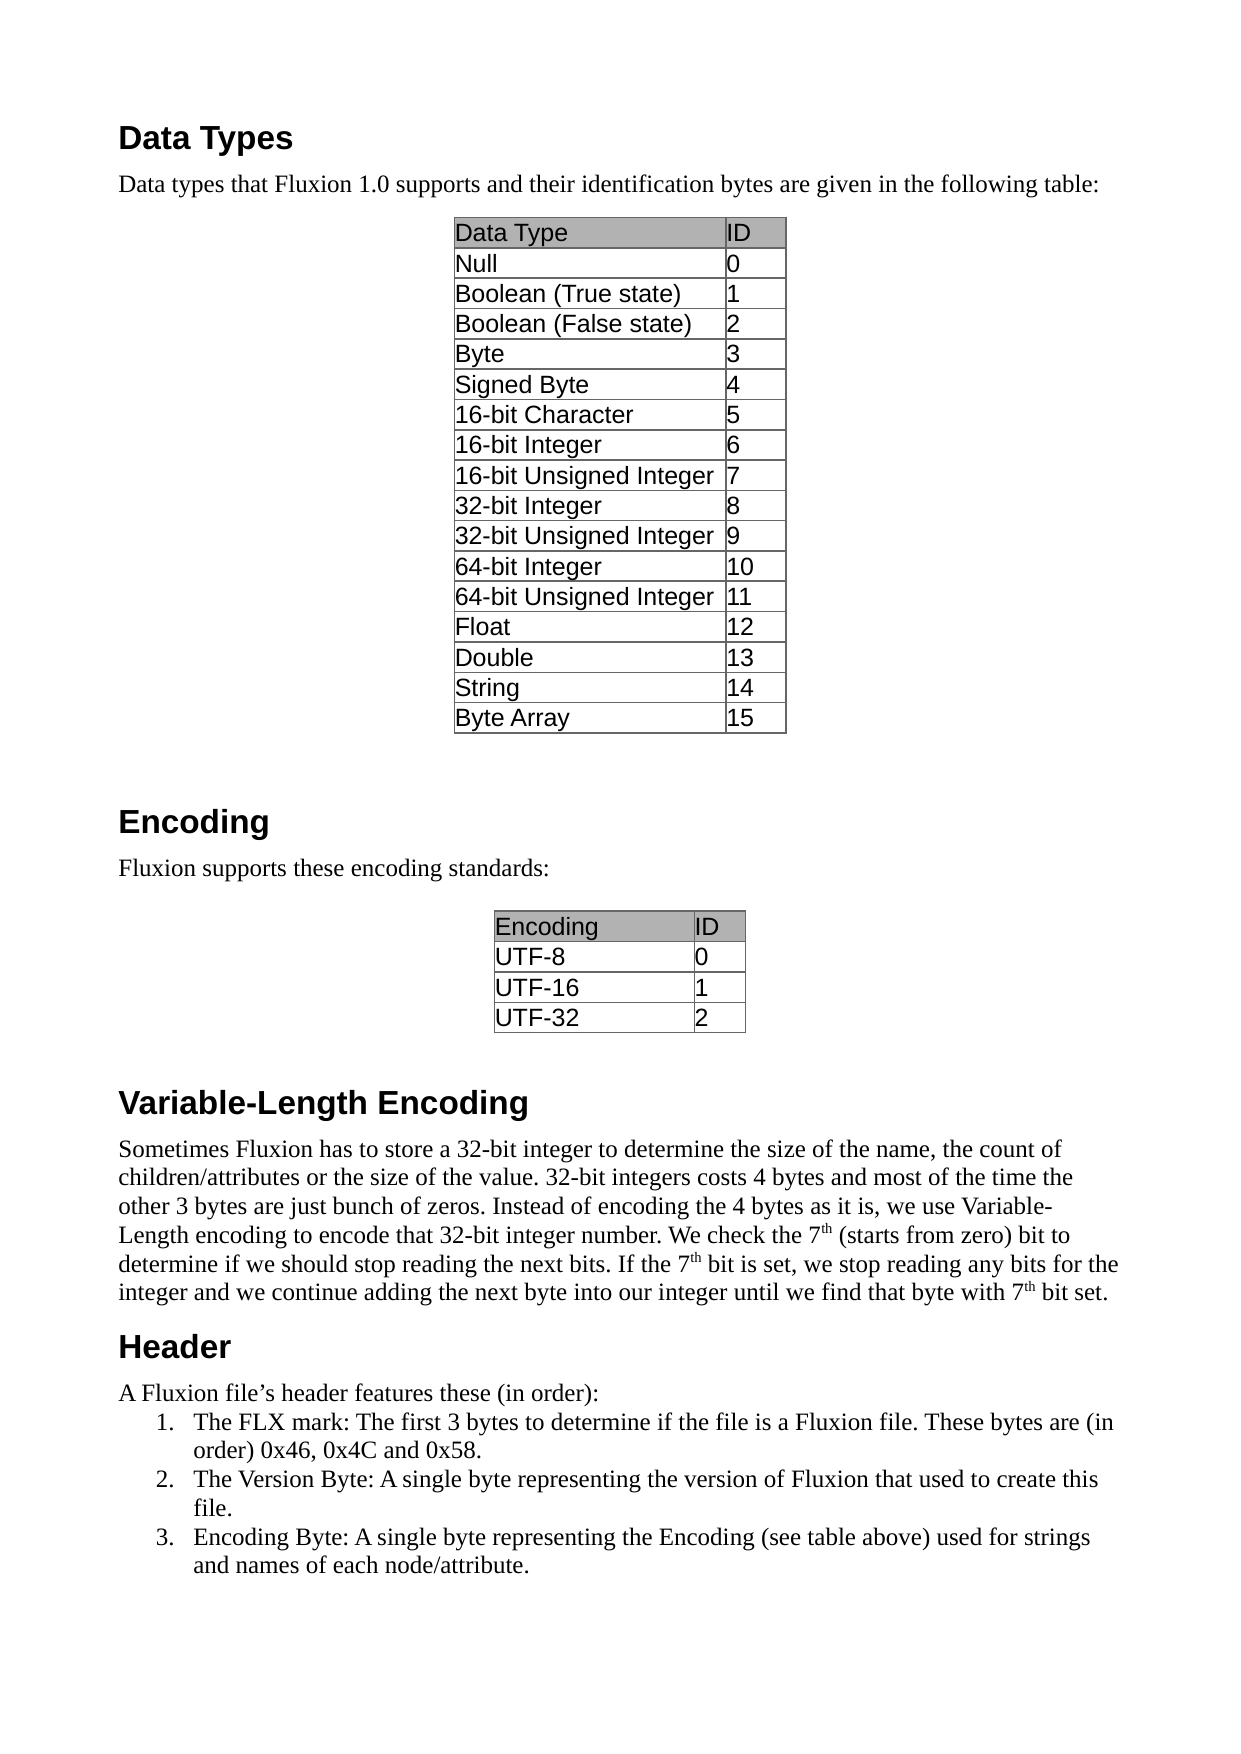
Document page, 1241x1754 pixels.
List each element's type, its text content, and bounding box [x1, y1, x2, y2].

subtitle Encoding [118, 802, 1122, 840]
subtitle Header [118, 1327, 1122, 1366]
table_cell 32-bit Unsigned Integer [455, 521, 725, 550]
table_cell 2 [727, 309, 785, 338]
table_cell 13 [727, 643, 785, 671]
table_cell Boolean (False state) [455, 309, 725, 338]
table_cell 0 [727, 249, 785, 277]
table_cell 3 [727, 340, 785, 368]
table_cell 16-bit Character [455, 400, 725, 429]
subtitle Data Types [118, 118, 1122, 157]
table_cell 64-bit Unsigned Integer [455, 582, 725, 611]
table_cell UTF-8 [495, 942, 694, 971]
table_cell String [455, 673, 725, 702]
table_cell 14 [727, 673, 785, 702]
table_cell 16-bit Unsigned Integer [455, 461, 725, 489]
subtitle Variable-Length Encoding [118, 1083, 1122, 1121]
table_cell Double [455, 643, 725, 671]
list Encoding Byte: A single byte representing the Encoding (see table above) used for strings and names of each node/attribute. [156, 1522, 1122, 1579]
table_cell 11 [727, 582, 785, 611]
table_cell UTF-32 [495, 1003, 694, 1032]
table_cell Byte Array [455, 703, 725, 732]
text Fluxion supports these encoding standards: [118, 853, 1122, 882]
table_cell 12 [727, 612, 785, 641]
text Data types that Fluxion 1.0 supports and their identification bytes are given in the following table: [118, 169, 1122, 198]
table_cell 7 [727, 461, 785, 489]
table_cell 10 [727, 552, 785, 580]
table_cell 15 [727, 703, 785, 732]
table_cell 5 [727, 400, 785, 429]
table_header Data Type [455, 218, 725, 247]
table_cell 64-bit Integer [455, 552, 725, 580]
table_header ID [727, 218, 785, 247]
table_cell Signed Byte [455, 370, 725, 398]
text A Fluxion file’s header features these (in order): [118, 1378, 1122, 1407]
table_cell Null [455, 249, 725, 277]
table_cell UTF-16 [495, 973, 694, 1001]
table_cell 2 [695, 1003, 745, 1032]
table_cell 8 [727, 491, 785, 520]
table_cell Byte [455, 340, 725, 368]
table_cell 0 [695, 942, 745, 971]
list The FLX mark: The first 3 bytes to determine if the file is a Fluxion file. These bytes are (in order) 0x46, 0x4C and 0x58. [156, 1407, 1122, 1464]
text Sometimes Fluxion has to store a 32-bit integer to determine the size of the name, the count of children/attributes or the size of the value. 32-bit integers costs 4 bytes and most of the time the other 3 bytes are just bunch of zeros. Instead of encoding the 4 bytes as it is, we use Variable-Length encoding to encode that 32-bit integer number. We check the 7th (starts from zero) bit to determine if we should stop reading the next bits. If the 7th bit is set, we stop reading any bits for the integer and we continue adding the next byte into our integer until we find that byte with 7th bit set. [118, 1134, 1122, 1306]
table_cell 1 [727, 279, 785, 308]
table_cell 4 [727, 370, 785, 398]
table_cell 9 [727, 521, 785, 550]
table_header Encoding [495, 912, 694, 941]
table_cell 1 [695, 973, 745, 1001]
table_cell Boolean (True state) [455, 279, 725, 308]
list The Version Byte: A single byte representing the version of Fluxion that used to create this file. [156, 1464, 1122, 1522]
table_cell 32-bit Integer [455, 491, 725, 520]
table_cell 6 [727, 431, 785, 459]
table_header ID [695, 912, 745, 941]
table_cell Float [455, 612, 725, 641]
table_cell 16-bit Integer [455, 431, 725, 459]
